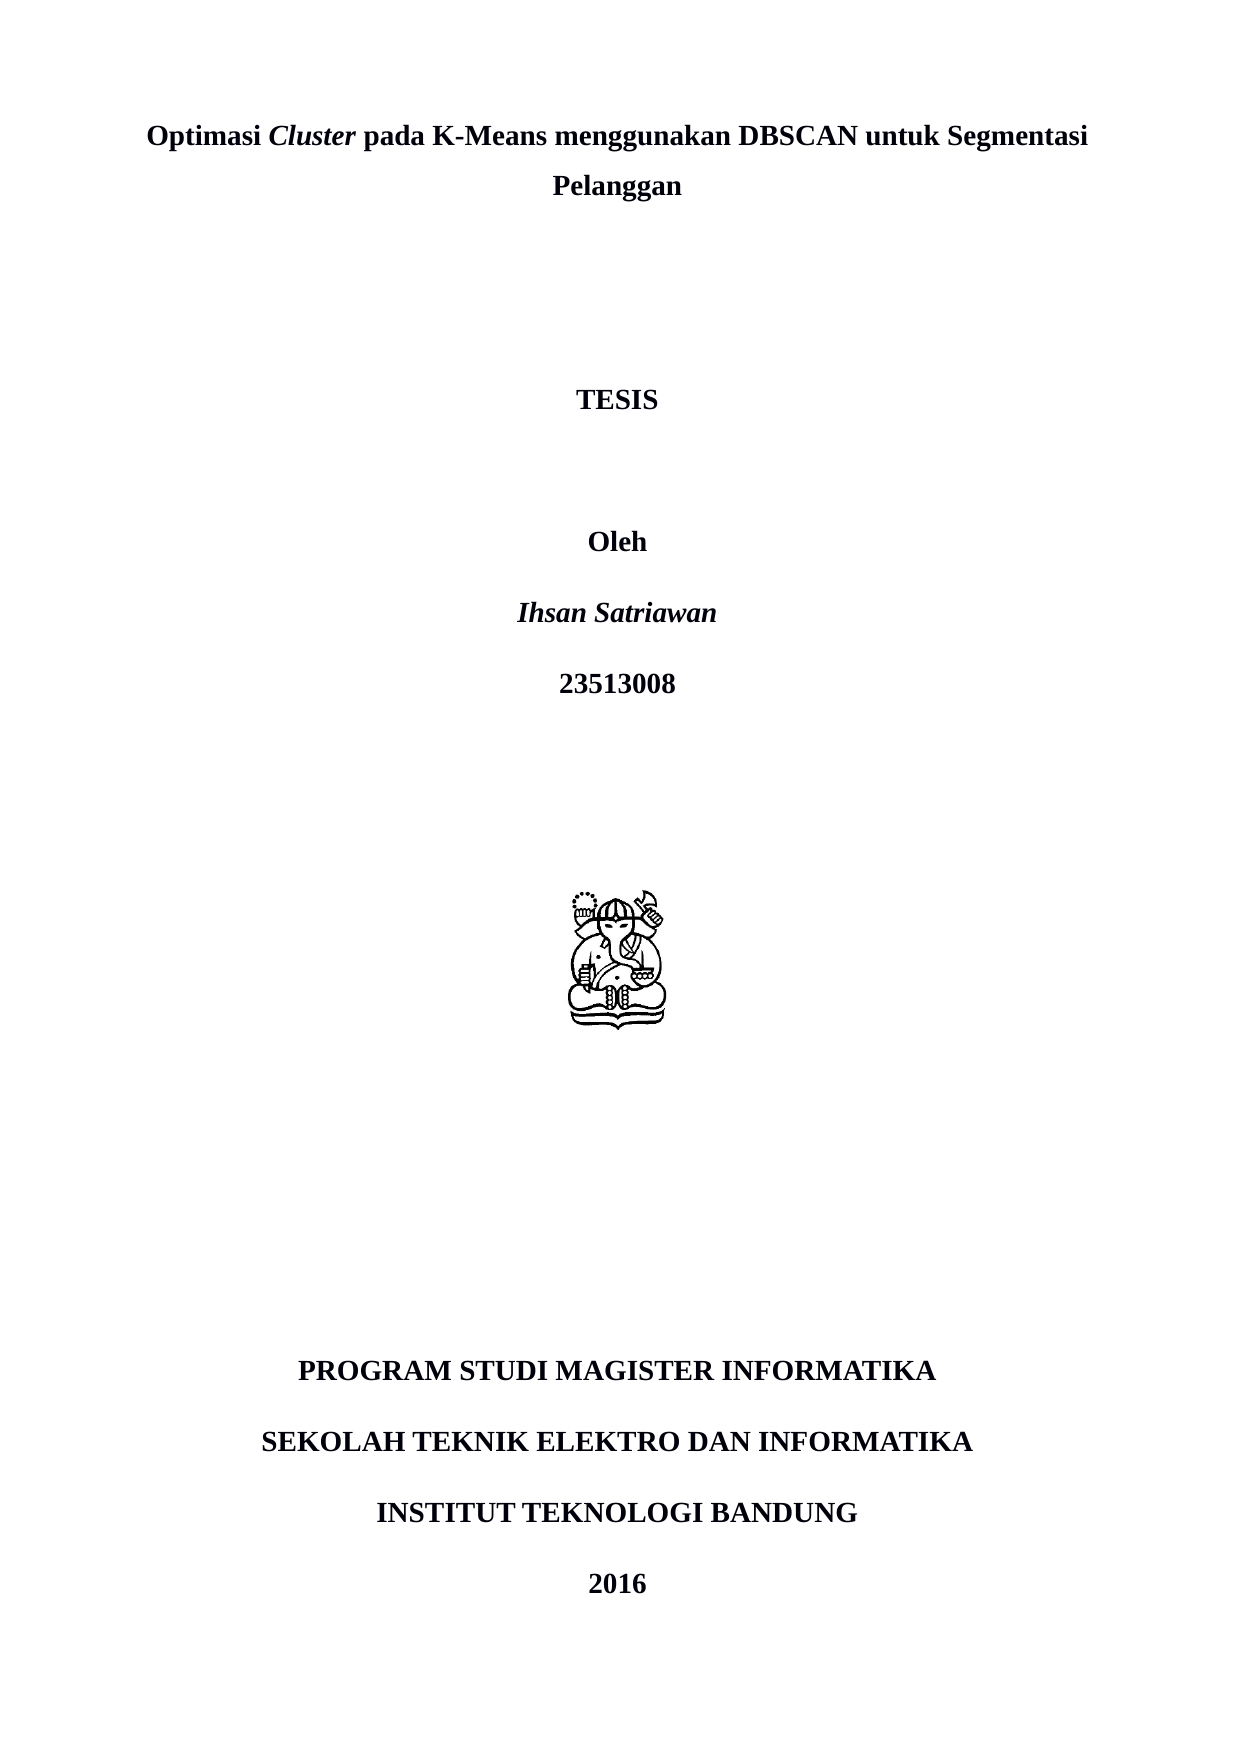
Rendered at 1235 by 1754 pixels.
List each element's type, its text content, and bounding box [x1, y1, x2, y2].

text INSTITUT TEKNOLOGI BANDUNG [118, 1495, 1116, 1529]
text 2016 [118, 1567, 1116, 1600]
text Optimasi Cluster pada K-Means menggunakan DBSCAN untuk Segmentasi Pelanggan [118, 118, 1116, 202]
text Oleh [118, 524, 1116, 558]
text SEKOLAH TEKNIK ELEKTRO DAN INFORMATIKA [118, 1424, 1116, 1458]
text Ihsan Satriawan [118, 595, 1116, 629]
text 23513008 [118, 666, 1116, 700]
text TESIS [118, 382, 1116, 415]
picture [557, 880, 677, 1036]
text PROGRAM STUDI MAGISTER INFORMATIKA [118, 1353, 1116, 1387]
